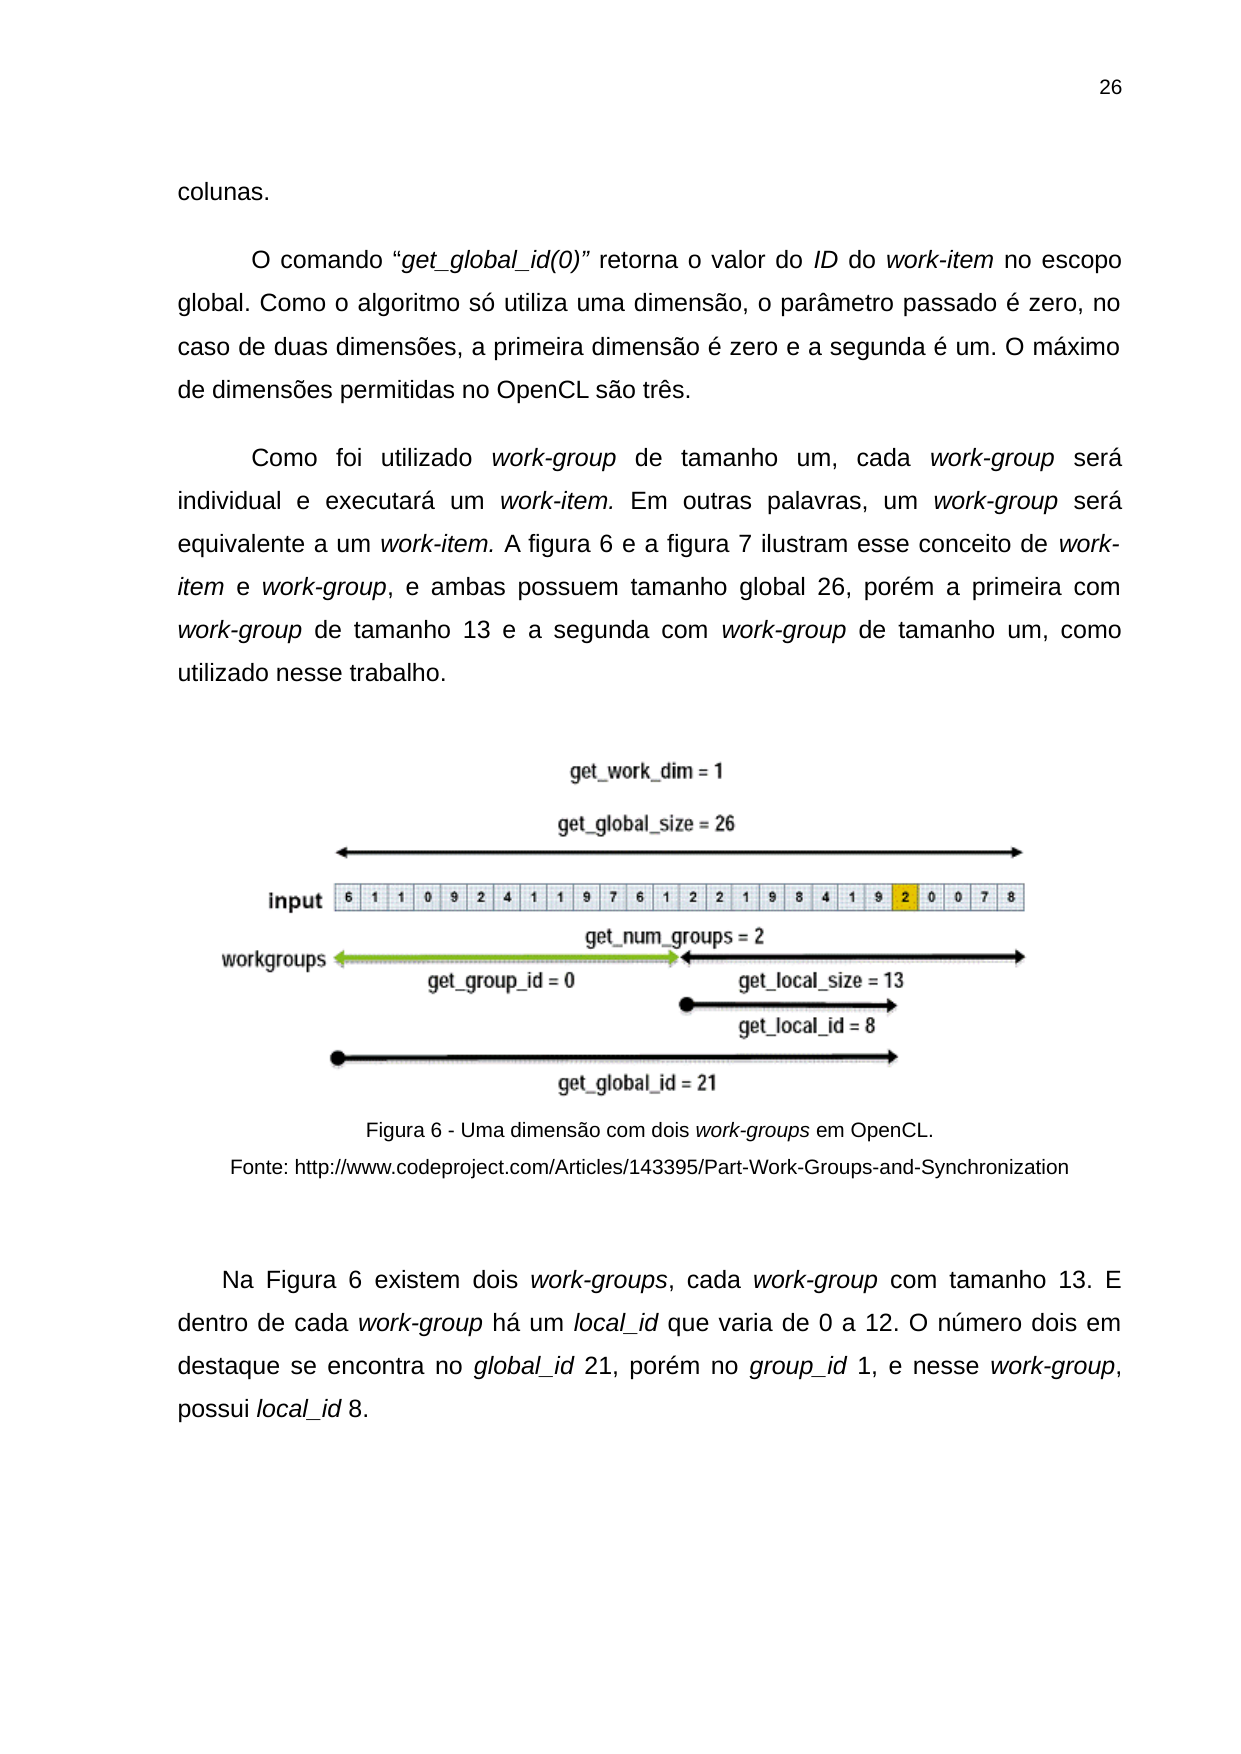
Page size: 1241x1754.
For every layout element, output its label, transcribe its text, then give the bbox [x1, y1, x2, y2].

text Fonte: http://www.codeproject.com/Articles/143395/Part-Work-Groups-and-Synchronization [177, 1155, 1122, 1179]
text Como foi utilizado work-group de tamanho um, cada work-group será individual e executará um work-item. Em outras palavras, um work-group será equivalente a um work-item. A figura 6 e a figura 7 ilustram esse conceito de work-item e work-group, e ambas possuem tamanho global 26, porém a primeira com work-group de tamanho 13 e a segunda com work-group de tamanho um, como utilizado nesse trabalho. [177, 443, 1122, 687]
text colunas. [177, 177, 1122, 206]
text Figura 6 - Uma dimensão com dois work-groups em OpenCL. [177, 1118, 1122, 1142]
picture [199, 726, 1100, 1119]
text Na Figura 6 existem dois work-groups, cada work-group com tamanho 13. E dentro de cada work-group há um local_id que varia de 0 a 12. O número dois em destaque se encontra no global_id 21, porém no group_id 1, e nesse work-group, possui local_id 8. [177, 1265, 1122, 1423]
text O comando “get_global_id(0)” retorna o valor do ID do work-item no escopo global. Como o algoritmo só utiliza uma dimensão, o parâmetro passado é zero, no caso de duas dimensões, a primeira dimensão é zero e a segunda é um. O máximo de dimensões permitidas no OpenCL são três. [177, 245, 1122, 403]
